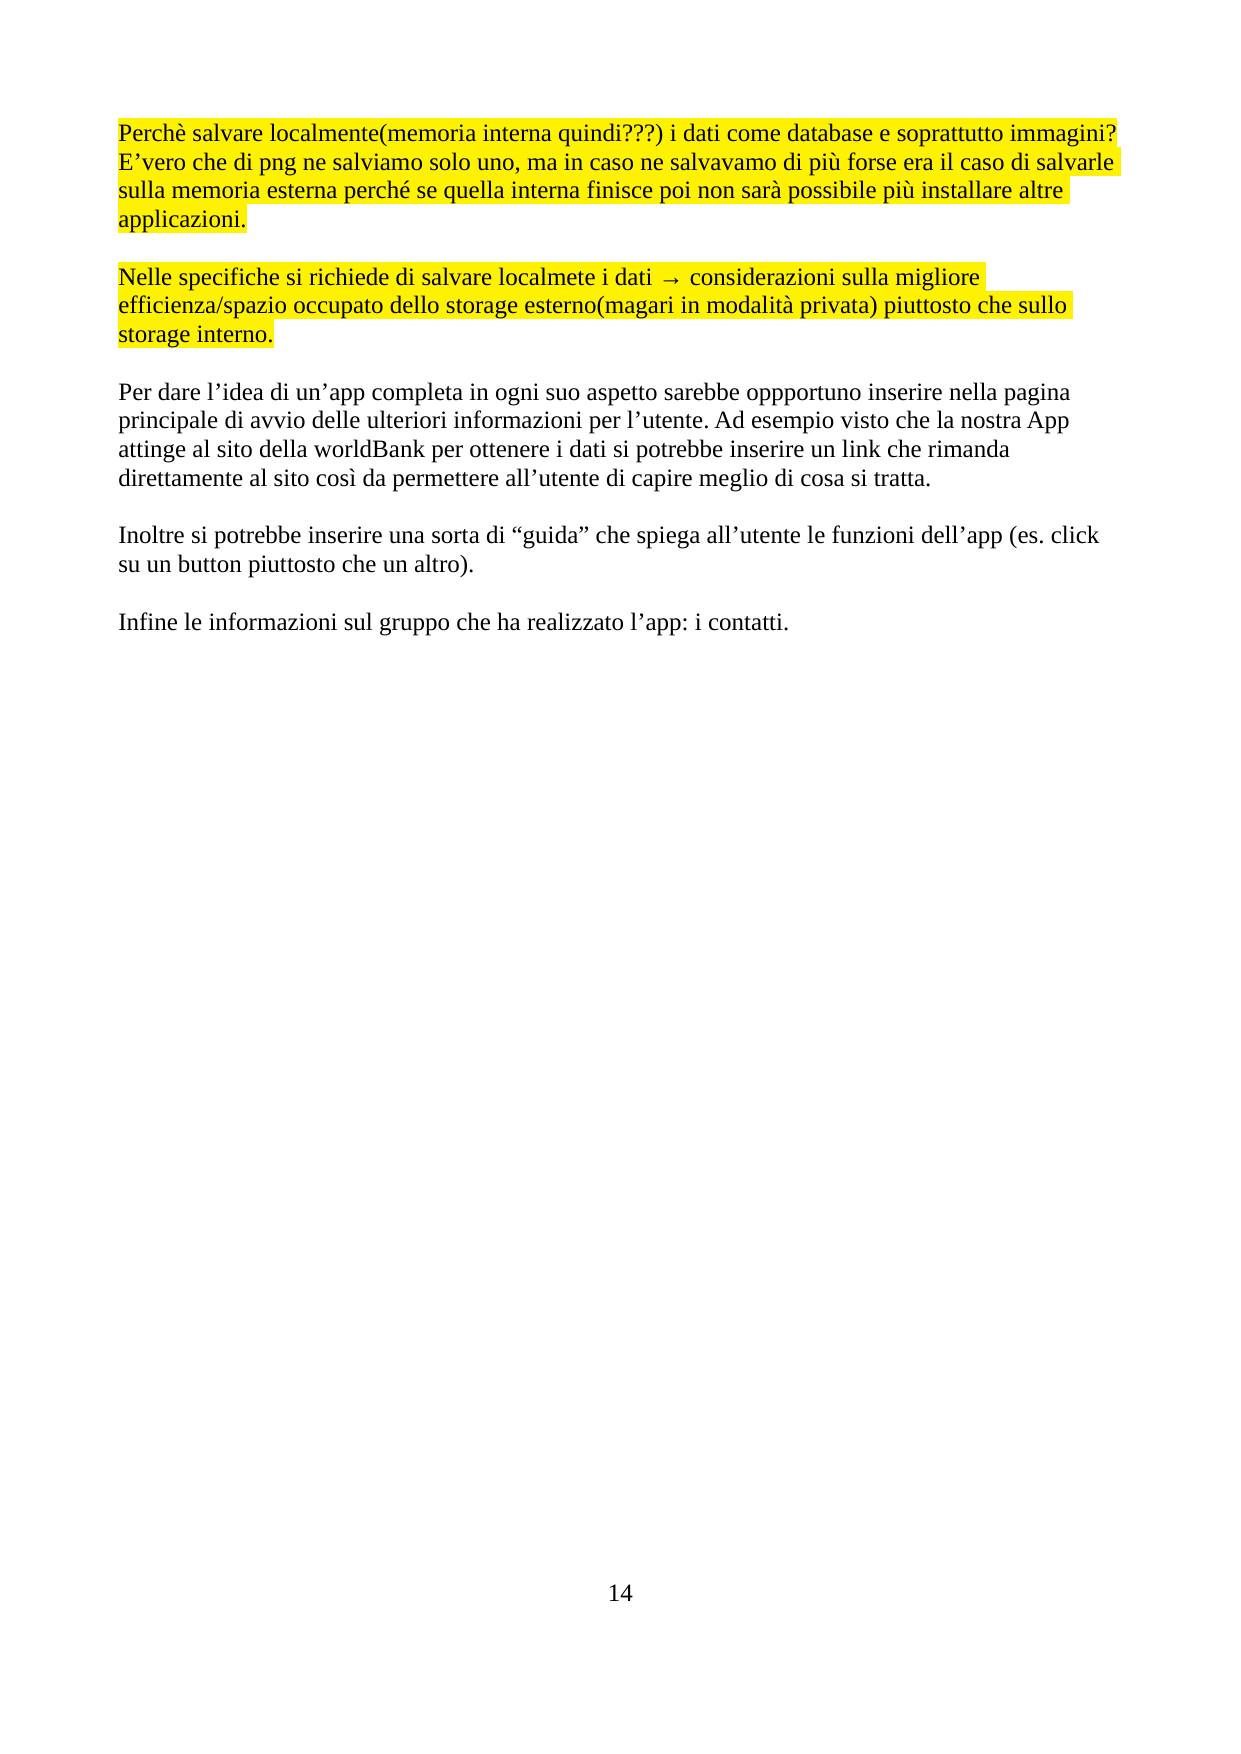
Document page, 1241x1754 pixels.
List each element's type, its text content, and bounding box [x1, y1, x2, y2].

text Infine le informazioni sul gruppo che ha realizzato l’app: i contatti. [118, 607, 1122, 636]
text Inoltre si potrebbe inserire una sorta di “guida” che spiega all’utente le funzioni dell’app (es. click su un button piuttosto che un altro). [118, 521, 1122, 578]
text Nelle specifiche si richiede di salvare localmete i dati → considerazioni sulla migliore efficienza/spazio occupato dello storage esterno(magari in modalità privata) piuttosto che sullo storage interno. [118, 262, 1122, 348]
text Per dare l’idea di un’app completa in ogni suo aspetto sarebbe oppportuno inserire nella pagina principale di avvio delle ulteriori informazioni per l’utente. Ad esempio visto che la nostra App attinge al sito della worldBank per ottenere i dati si potrebbe inserire un link che rimanda direttamente al sito così da permettere all’utente di capire meglio di cosa si tratta. [118, 377, 1122, 492]
text E’vero che di png ne salviamo solo uno, ma in caso ne salvavamo di più forse era il caso di salvarle sulla memoria esterna perché se quella interna finisce poi non sarà possibile più installare altre applicazioni. [118, 147, 1122, 233]
text Perchè salvare localmente(memoria interna quindi???) i dati come database e soprattutto immagini? [118, 118, 1122, 147]
